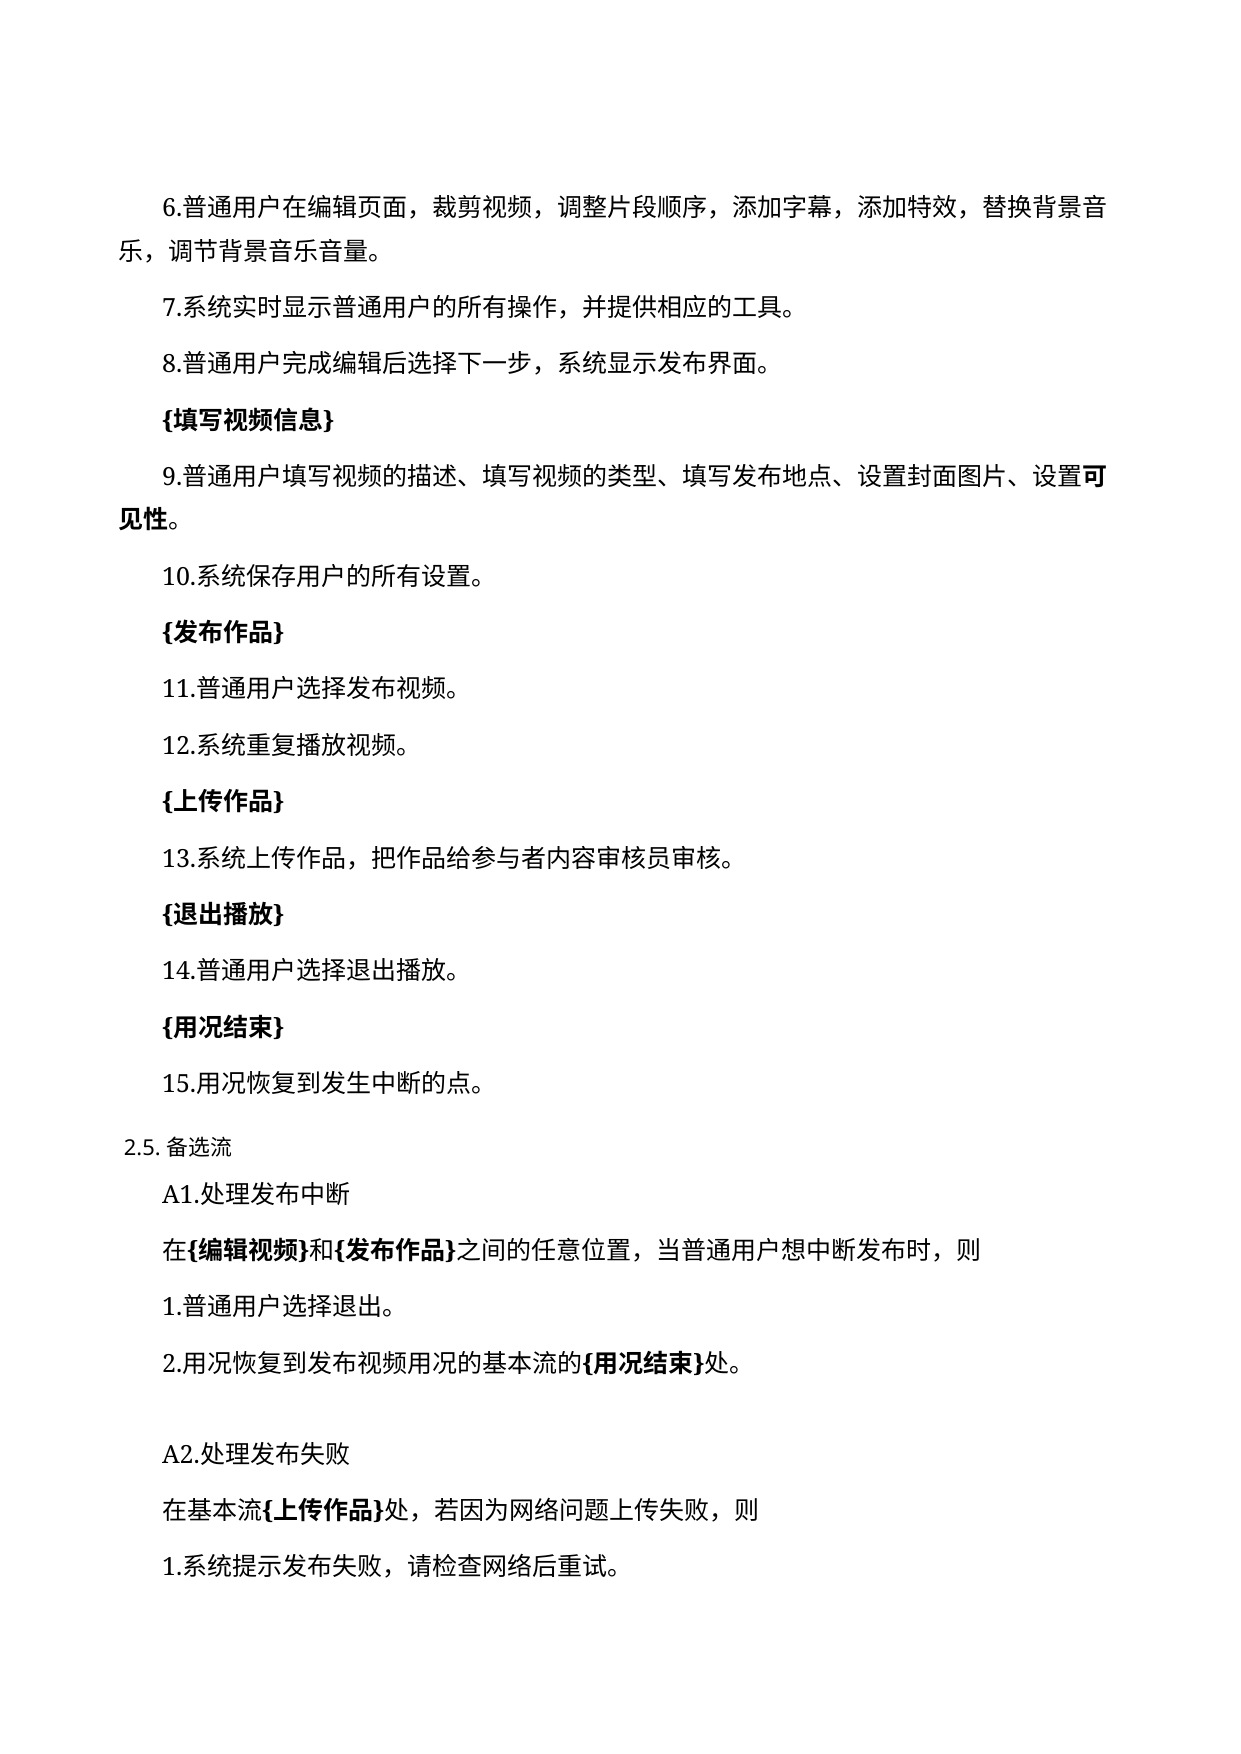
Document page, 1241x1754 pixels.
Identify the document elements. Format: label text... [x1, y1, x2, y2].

text 14.普通用户选择退出播放。 [118, 951, 1122, 987]
text A1.处理发布中断 [118, 1174, 1122, 1210]
text 11.普通用户选择发布视频。 [118, 669, 1122, 705]
text A2.处理发布失败 [118, 1434, 1122, 1470]
text 10.系统保存用户的所有设置。 [118, 556, 1122, 592]
text {退出播放} [118, 894, 1122, 931]
text 2.用况恢复到发布视频用况的基本流的{用况结束}处。 [118, 1343, 1122, 1379]
text {上传作品} [118, 782, 1122, 818]
text 8.普通用户完成编辑后选择下一步，系统显示发布界面。 [118, 344, 1122, 380]
text 1.系统提示发布失败，请检查网络后重试。 [118, 1547, 1122, 1583]
text 7.系统实时显示普通用户的所有操作，并提供相应的工具。 [118, 287, 1122, 324]
text 在{编辑视频}和{发布作品}之间的任意位置，当普通用户想中断发布时，则 [118, 1231, 1122, 1267]
text {填写视频信息} [118, 400, 1122, 436]
text 15.用况恢复到发生中断的点。 [118, 1063, 1122, 1100]
text 1.普通用户选择退出。 [118, 1287, 1122, 1323]
text {用况结束} [118, 1007, 1122, 1043]
text 9.普通用户填写视频的描述、填写视频的类型、填写发布地点、设置封面图片、设置可见性。 [118, 456, 1122, 536]
text {发布作品} [118, 613, 1122, 649]
text 13.系统上传作品，把作品给参与者内容审核员审核。 [118, 838, 1122, 874]
text 在基本流{上传作品}处，若因为网络问题上传失败，则 [118, 1490, 1122, 1527]
text 12.系统重复播放视频。 [118, 725, 1122, 762]
text 6.普通用户在编辑页面，裁剪视频，调整片段顺序，添加字幕，添加特效，替换背景音乐，调节背景音乐音量。 [118, 188, 1122, 267]
subtitle 备选流 [118, 1129, 1122, 1161]
